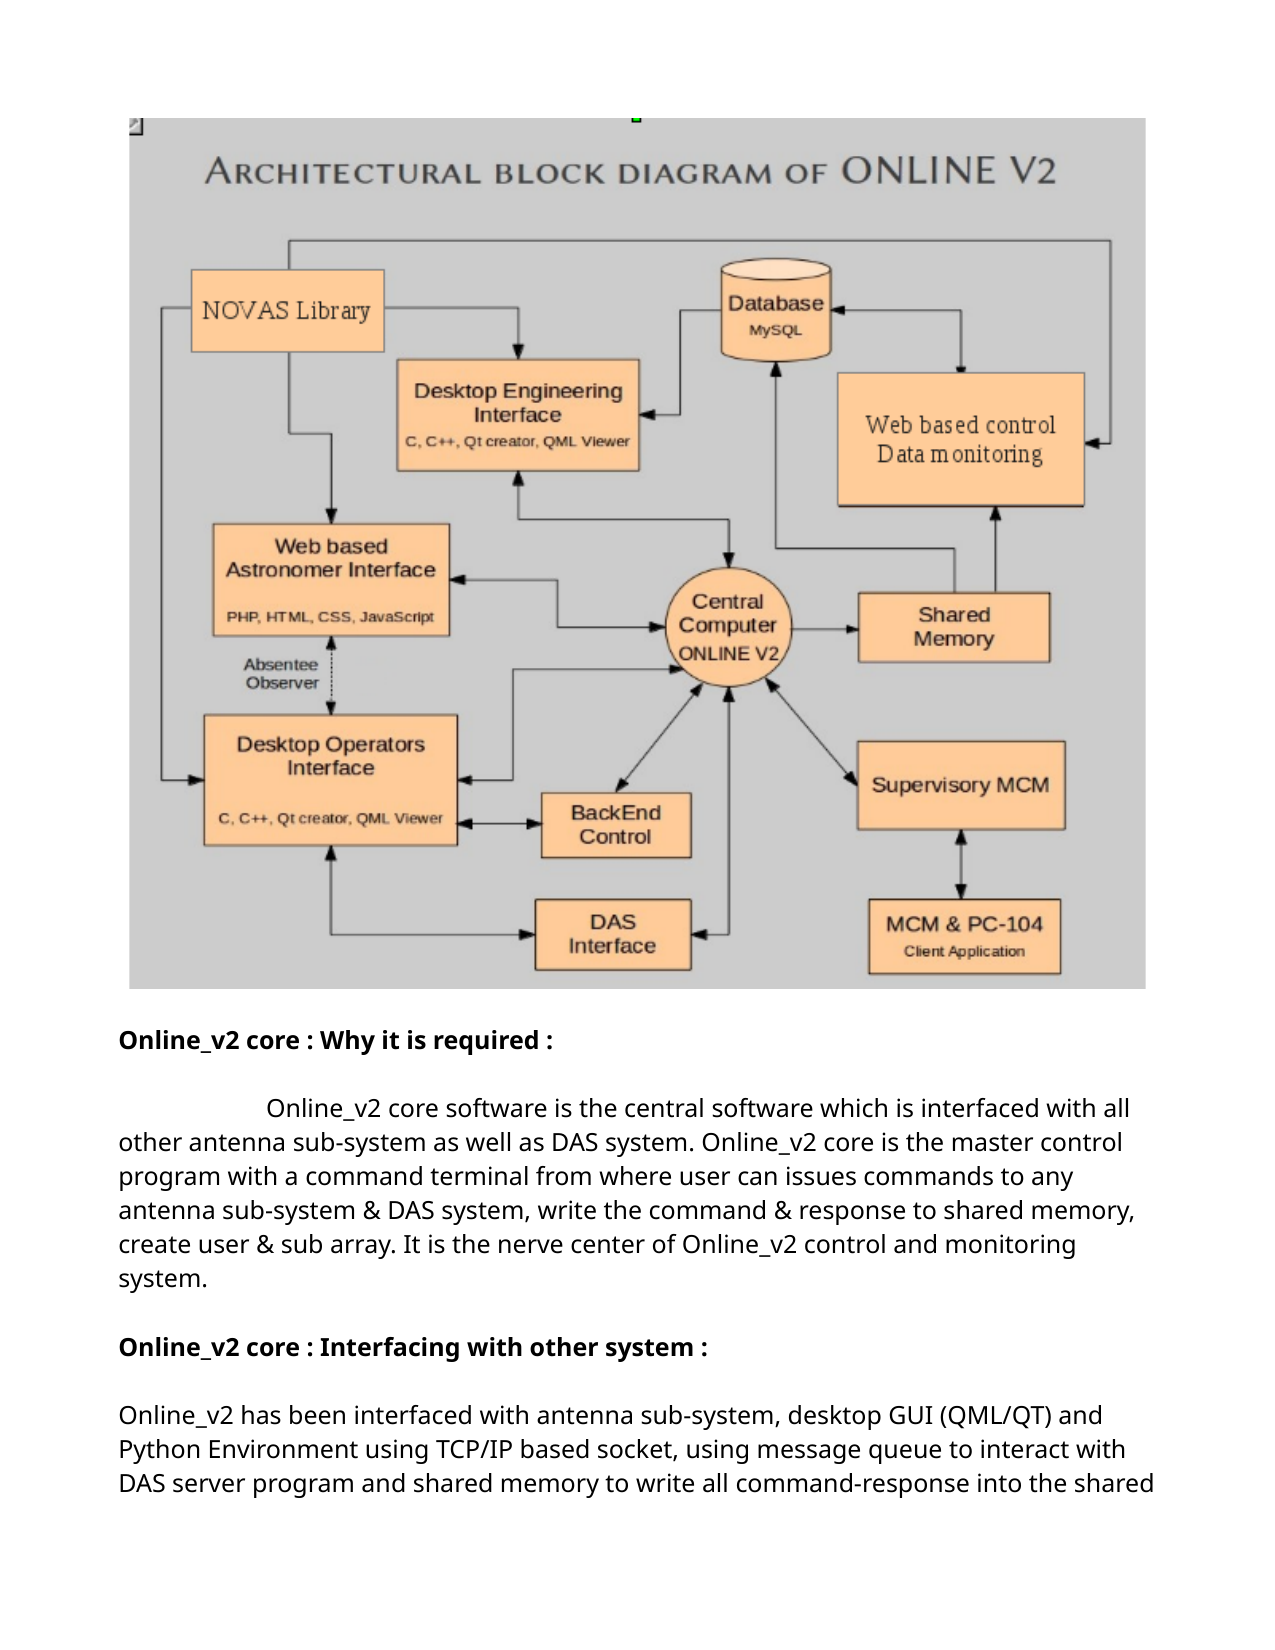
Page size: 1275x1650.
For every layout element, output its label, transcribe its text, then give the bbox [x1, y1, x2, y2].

text Online_v2 core software is the central software which is interfaced with all other antenna sub-system as well as DAS system. Online_v2 core is the master control program with a command terminal from where user can issues commands to any antenna sub-system & DAS system, write the command & response to shared memory, create user & sub array. It is the nerve center of Online_v2 control and monitoring system. [118, 1091, 1157, 1295]
text Online_v2 core : Why it is required : [118, 1023, 1157, 1057]
picture [129, 118, 1146, 989]
text Online_v2 has been interfaced with antenna sub-system, desktop GUI (QML/QT) and Python Environment using TCP/IP based socket, using message queue to interact with DAS server program and shared memory to write all command-response into the shared [118, 1397, 1157, 1499]
text Online_v2 core : Interfacing with other system : [118, 1329, 1157, 1363]
